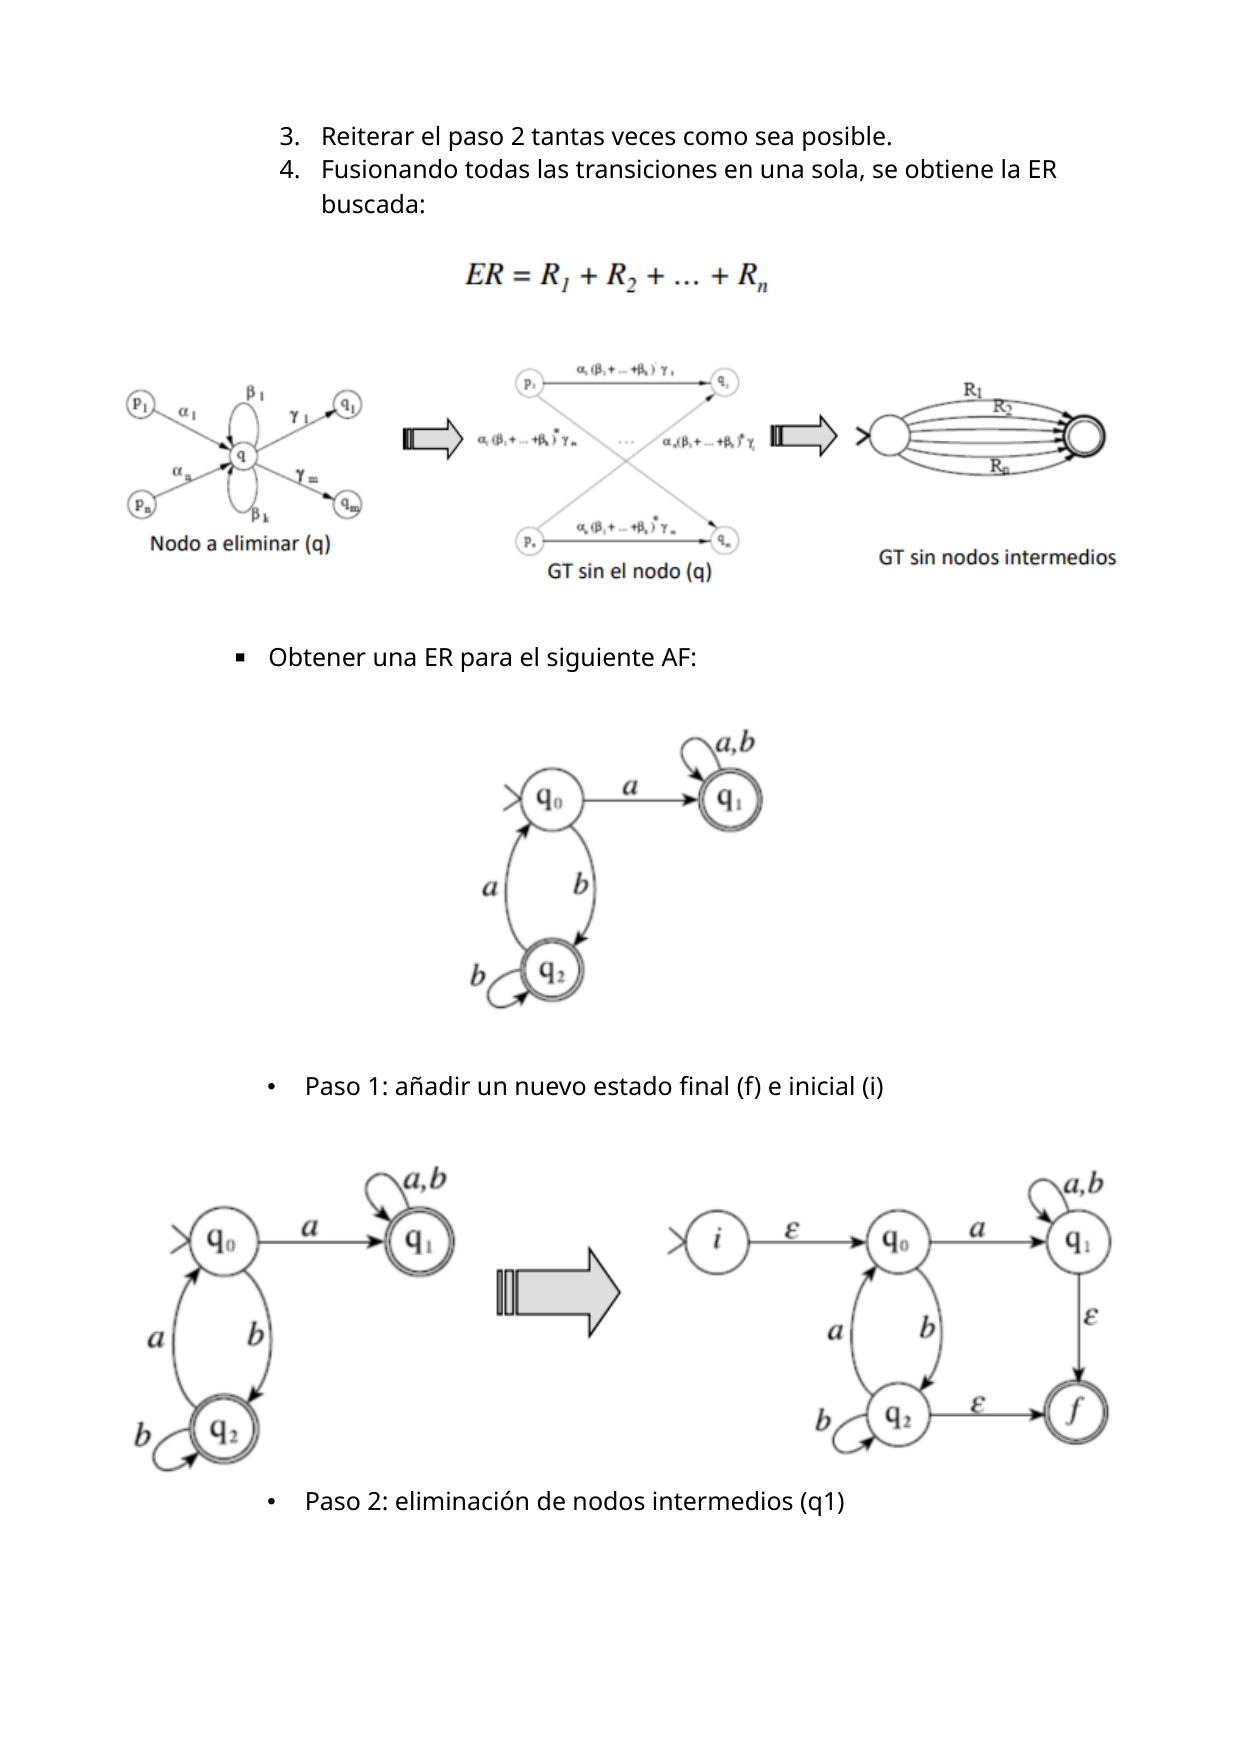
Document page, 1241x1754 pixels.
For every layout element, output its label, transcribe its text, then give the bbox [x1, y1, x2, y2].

picture [464, 254, 776, 299]
picture [469, 708, 771, 1035]
list Fusionando todas las transiciones en una sola, se obtiene la ER buscada: [279, 152, 1122, 220]
list Paso 1: añadir un nuevo estado final (f) e inicial (i) [267, 1069, 1122, 1103]
list Reiterar el paso 2 tantas veces como sea posible. [279, 118, 1122, 152]
picture [120, 1136, 1121, 1484]
list Obtener una ER para el siguiente AF: [231, 640, 1122, 674]
list Paso 2: eliminación de nodos intermedios (q1) [267, 1484, 1122, 1518]
picture [118, 332, 1123, 606]
